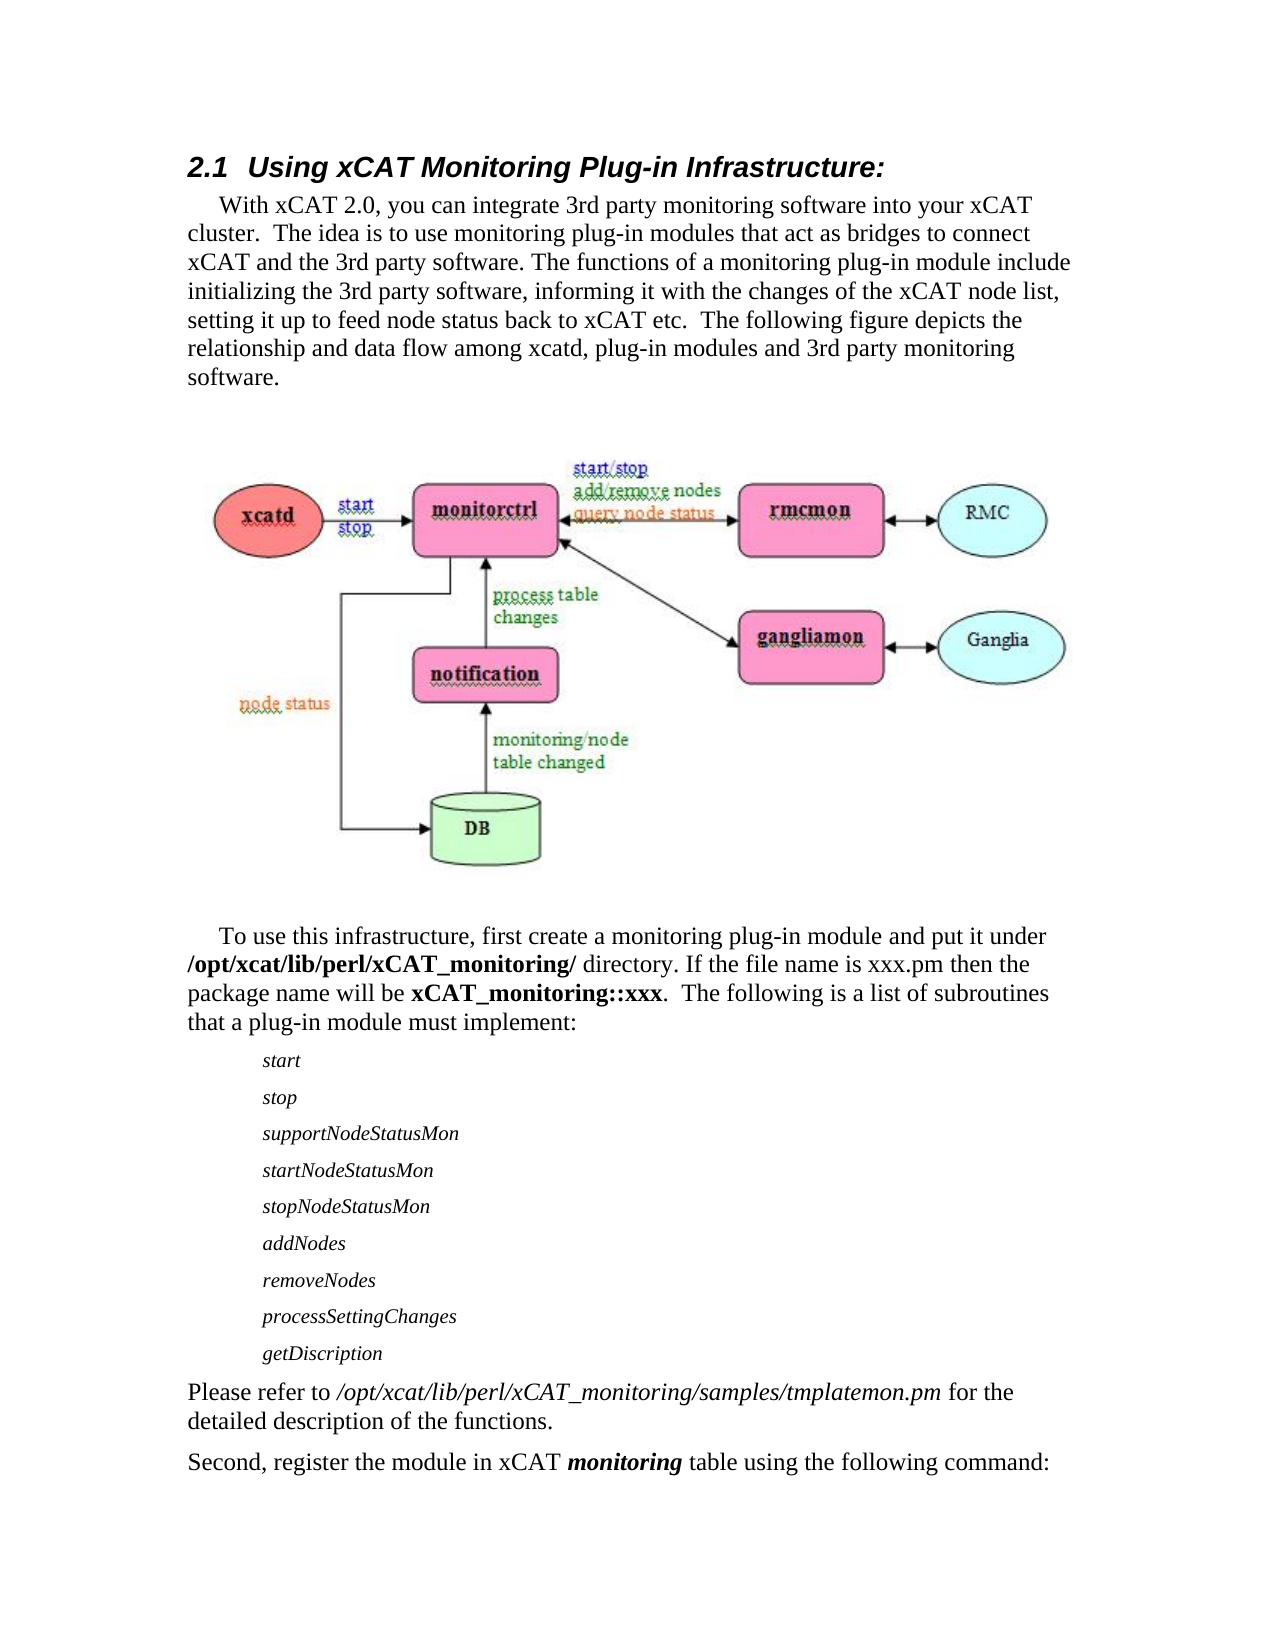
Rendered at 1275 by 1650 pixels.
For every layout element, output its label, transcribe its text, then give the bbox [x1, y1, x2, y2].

text processSettingChanges [262, 1304, 1087, 1328]
text startNodeStatusMon [262, 1158, 1087, 1182]
text stopNodeStatusMon [262, 1194, 1087, 1218]
text Please refer to /opt/xcat/lib/perl/xCAT_monitoring/samples/tmplatemon.pm for the detailed description of the functions. [187, 1377, 1087, 1435]
text start [262, 1048, 1087, 1072]
subtitle Using xCAT Monitoring Plug-in Infrastructure: [187, 150, 1087, 183]
text Second, register the module in xCAT monitoring table using the following command: [187, 1447, 1087, 1476]
text With xCAT 2.0, you can integrate 3rd party monitoring software into your xCAT cluster. The idea is to use monitoring plug-in modules that act as bridges to connect xCAT and the 3rd party software. The functions of a monitoring plug-in module include initializing the 3rd party software, informing it with the changes of the xCAT node list, setting it up to feed node status back to xCAT etc. The following figure depicts the relationship and data flow among xcatd, plug-in modules and 3rd party monitoring software. [187, 190, 1087, 391]
text getDiscription [262, 1341, 1087, 1365]
text supportNodeStatusMon [262, 1121, 1087, 1145]
picture [204, 412, 1085, 900]
text addNodes [262, 1231, 1087, 1255]
text removeNodes [262, 1268, 1087, 1292]
text stop [262, 1085, 1087, 1109]
text To use this infrastructure, first create a monitoring plug-in module and put it under /opt/xcat/lib/perl/xCAT_monitoring/ directory. If the file name is xxx.pm then the package name will be xCAT_monitoring::xxx. The following is a list of subroutines that a plug-in module must implement: [187, 921, 1087, 1036]
